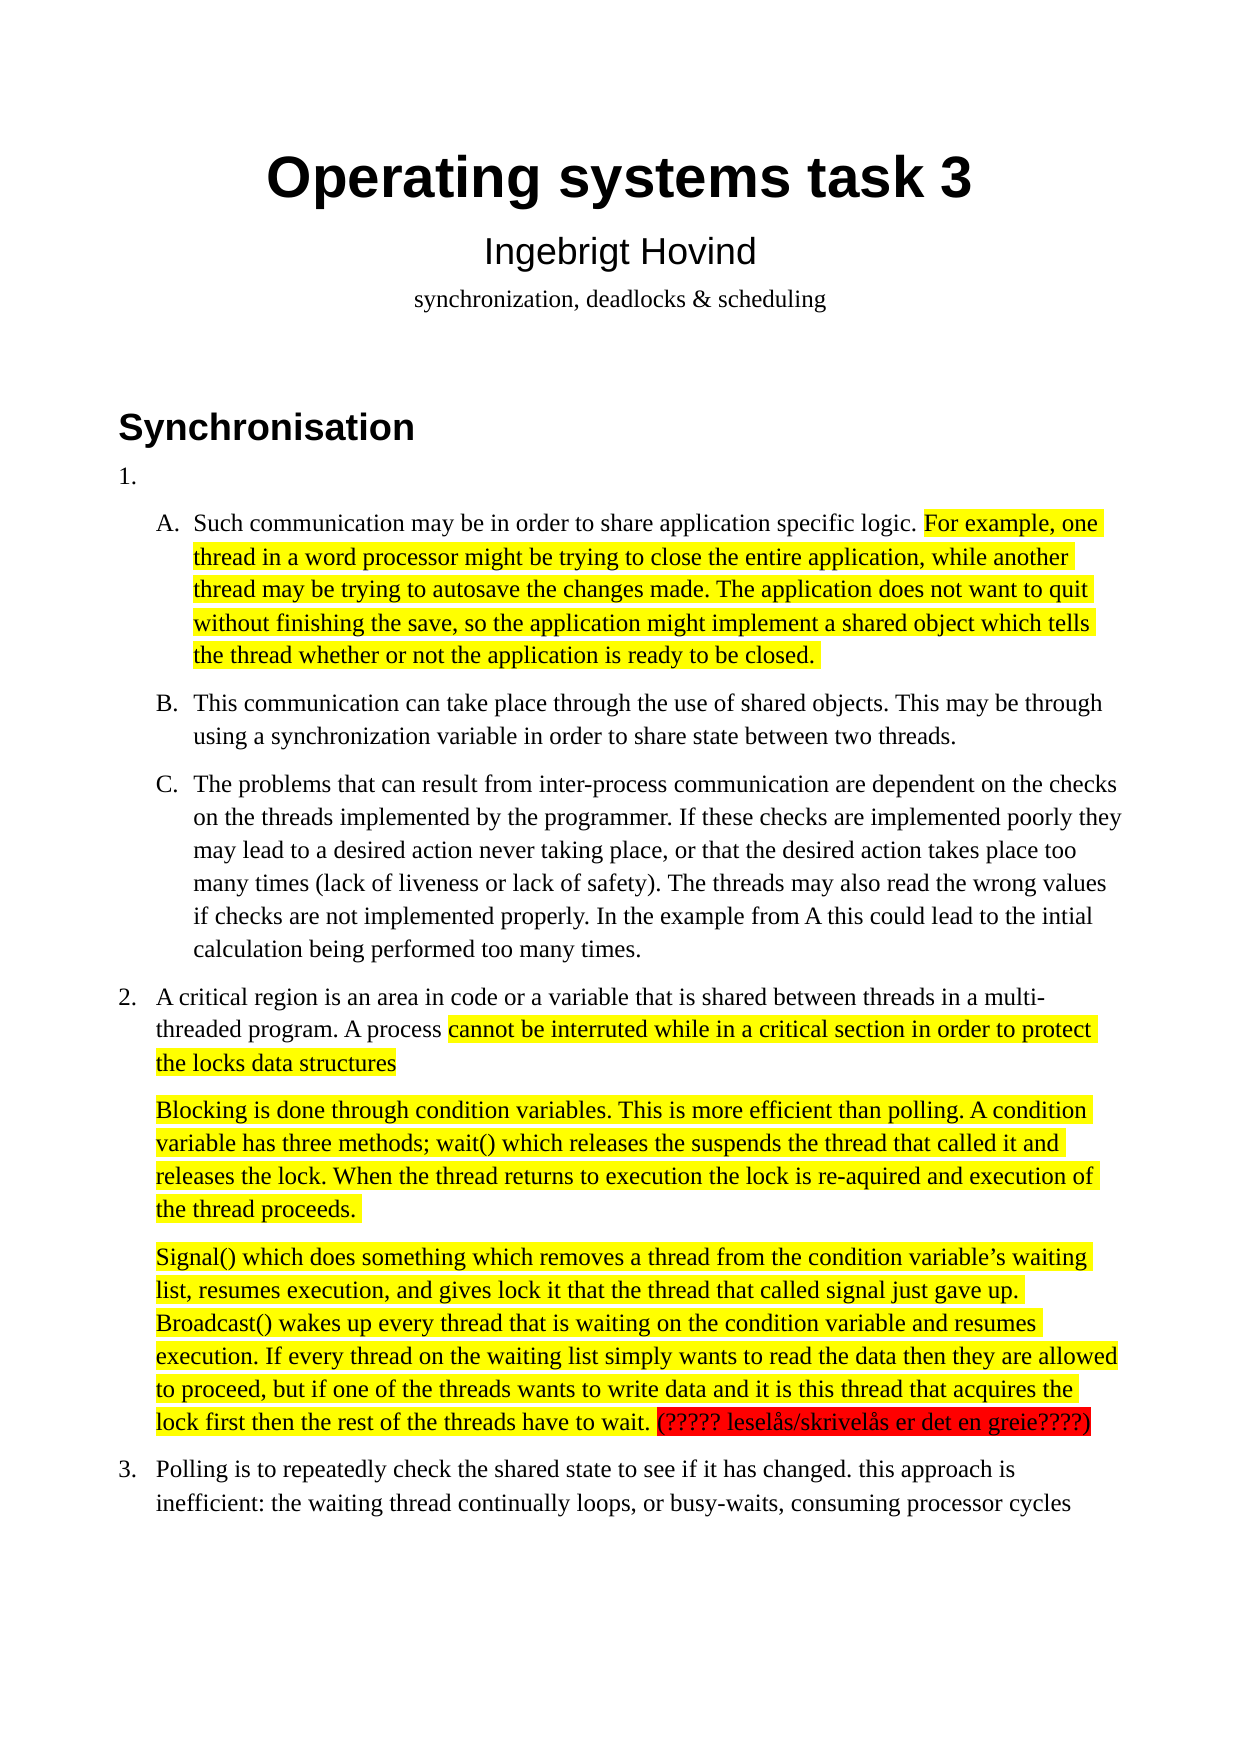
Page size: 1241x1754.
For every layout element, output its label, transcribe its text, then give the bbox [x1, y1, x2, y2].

list Polling is to repeatedly check the shared state to see if it has changed. this approach is inefficient: the waiting thread continually loops, or busy-waits, consuming processor cycles [118, 1454, 1122, 1516]
list Such communication may be in order to share application specific logic. For example, one thread in a word processor might be trying to close the entire application, while another thread may be trying to autosave the changes made. The application does not want to quit without finishing the save, so the application might implement a shared object which tells the thread whether or not the application is ready to be closed. [156, 508, 1122, 669]
subtitle Ingebrigt Hovind [118, 229, 1122, 272]
text synchronization, deadlocks & scheduling [118, 284, 1122, 313]
subtitle Synchronisation [118, 405, 1122, 448]
list A critical region is an area in code or a variable that is shared between threads in a multi-threaded program. A process cannot be interruted while in a critical section in order to protect the locks data structures [118, 982, 1122, 1076]
title Operating systems task 3 [118, 143, 1122, 210]
list This communication can take place through the use of shared objects. This may be through using a synchronization variable in order to share state between two threads. [156, 688, 1122, 750]
list Blocking is done through condition variables. This is more efficient than polling. A condition variable has three methods; wait() which releases the suspends the thread that called it and releases the lock. When the thread returns to execution the lock is re-aquired and execution of the thread proceeds. [118, 1095, 1122, 1223]
list Signal() which does something which removes a thread from the condition variable’s waiting list, resumes execution, and gives lock it that the thread that called signal just gave up. Broadcast() wakes up every thread that is waiting on the condition variable and resumes execution. If every thread on the waiting list simply wants to read the data then they are allowed to proceed, but if one of the threads wants to write data and it is this thread that acquires the lock first then the rest of the threads have to wait. (????? leselås/skrivelås er det en greie????) [118, 1242, 1122, 1436]
list The problems that can result from inter-process communication are dependent on the checks on the threads implemented by the programmer. If these checks are implemented poorly they may lead to a desired action never taking place, or that the desired action takes place too many times (lack of liveness or lack of safety). The threads may also read the wrong values if checks are not implemented properly. In the example from A this could lead to the intial calculation being performed too many times. [156, 769, 1122, 963]
